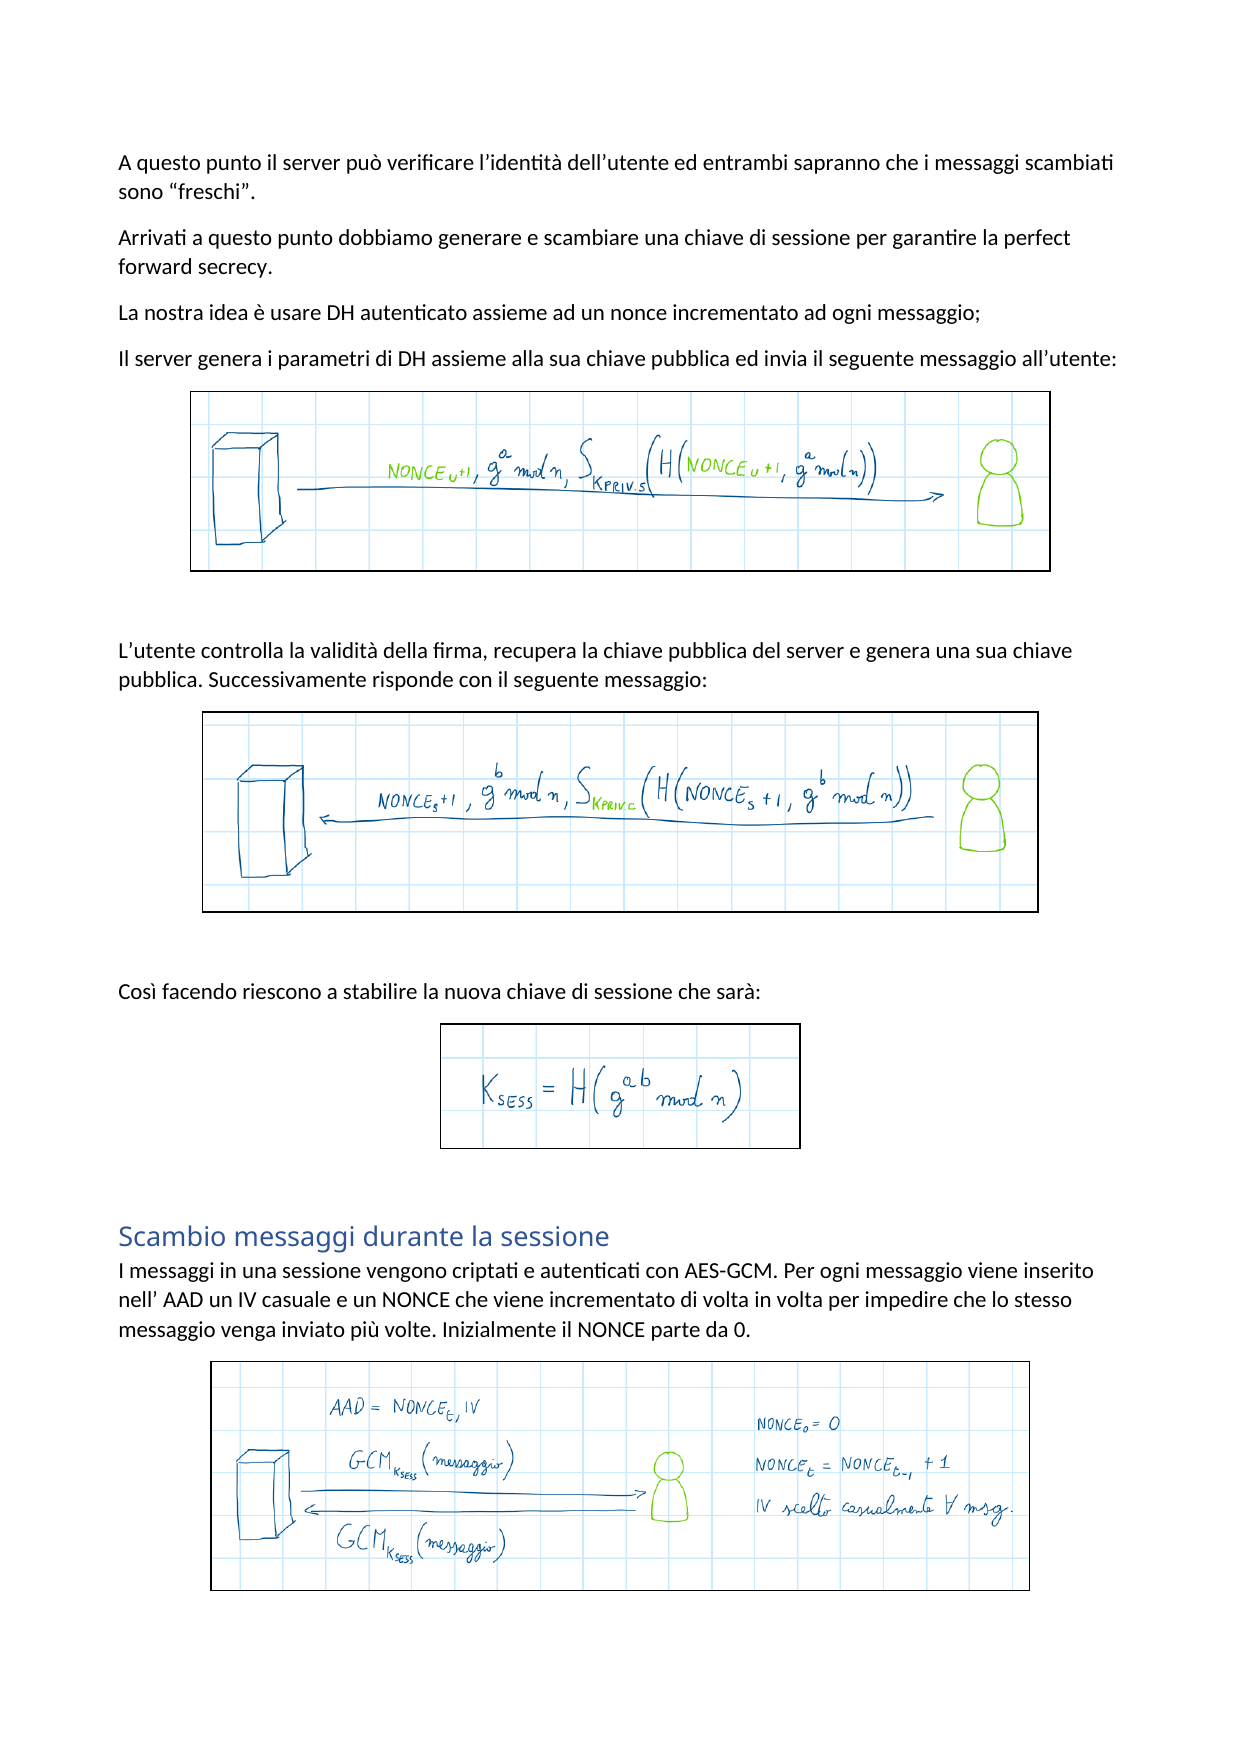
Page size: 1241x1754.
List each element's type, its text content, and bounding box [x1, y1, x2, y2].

text Arrivati a questo punto dobbiamo generare e scambiare una chiave di sessione per garantire la perfect forward secrecy. [118, 223, 1122, 280]
text La nostra idea è usare DH autenticato assieme ad un nonce incrementato ad ogni messaggio; [118, 298, 1122, 326]
text Il server genera i parametri di DH assieme alla sua chiave pubblica ed invia il seguente messaggio all’utente: [118, 344, 1122, 372]
text L’utente controlla la validità della firma, recupera la chiave pubblica del server e genera una sua chiave pubblica. Successivamente risponde con il seguente messaggio: [118, 636, 1122, 693]
text I messaggi in una sessione vengono criptati e autenticati con AES-GCM. Per ogni messaggio viene inserito nell’ AAD un IV casuale e un NONCE che viene incrementato di volta in volta per impedire che lo stesso messaggio venga inviato più volte. Inizialmente il NONCE parte da 0. [118, 1256, 1122, 1343]
text A questo punto il server può verificare l’identità dell’utente ed entrambi sapranno che i messaggi scambiati sono “freschi”. [118, 148, 1122, 205]
text Così facendo riescono a stabilire la nuova chiave di sessione che sarà: [118, 977, 1122, 1005]
subtitle Scambio messaggi durante la sessione [118, 1217, 1122, 1254]
